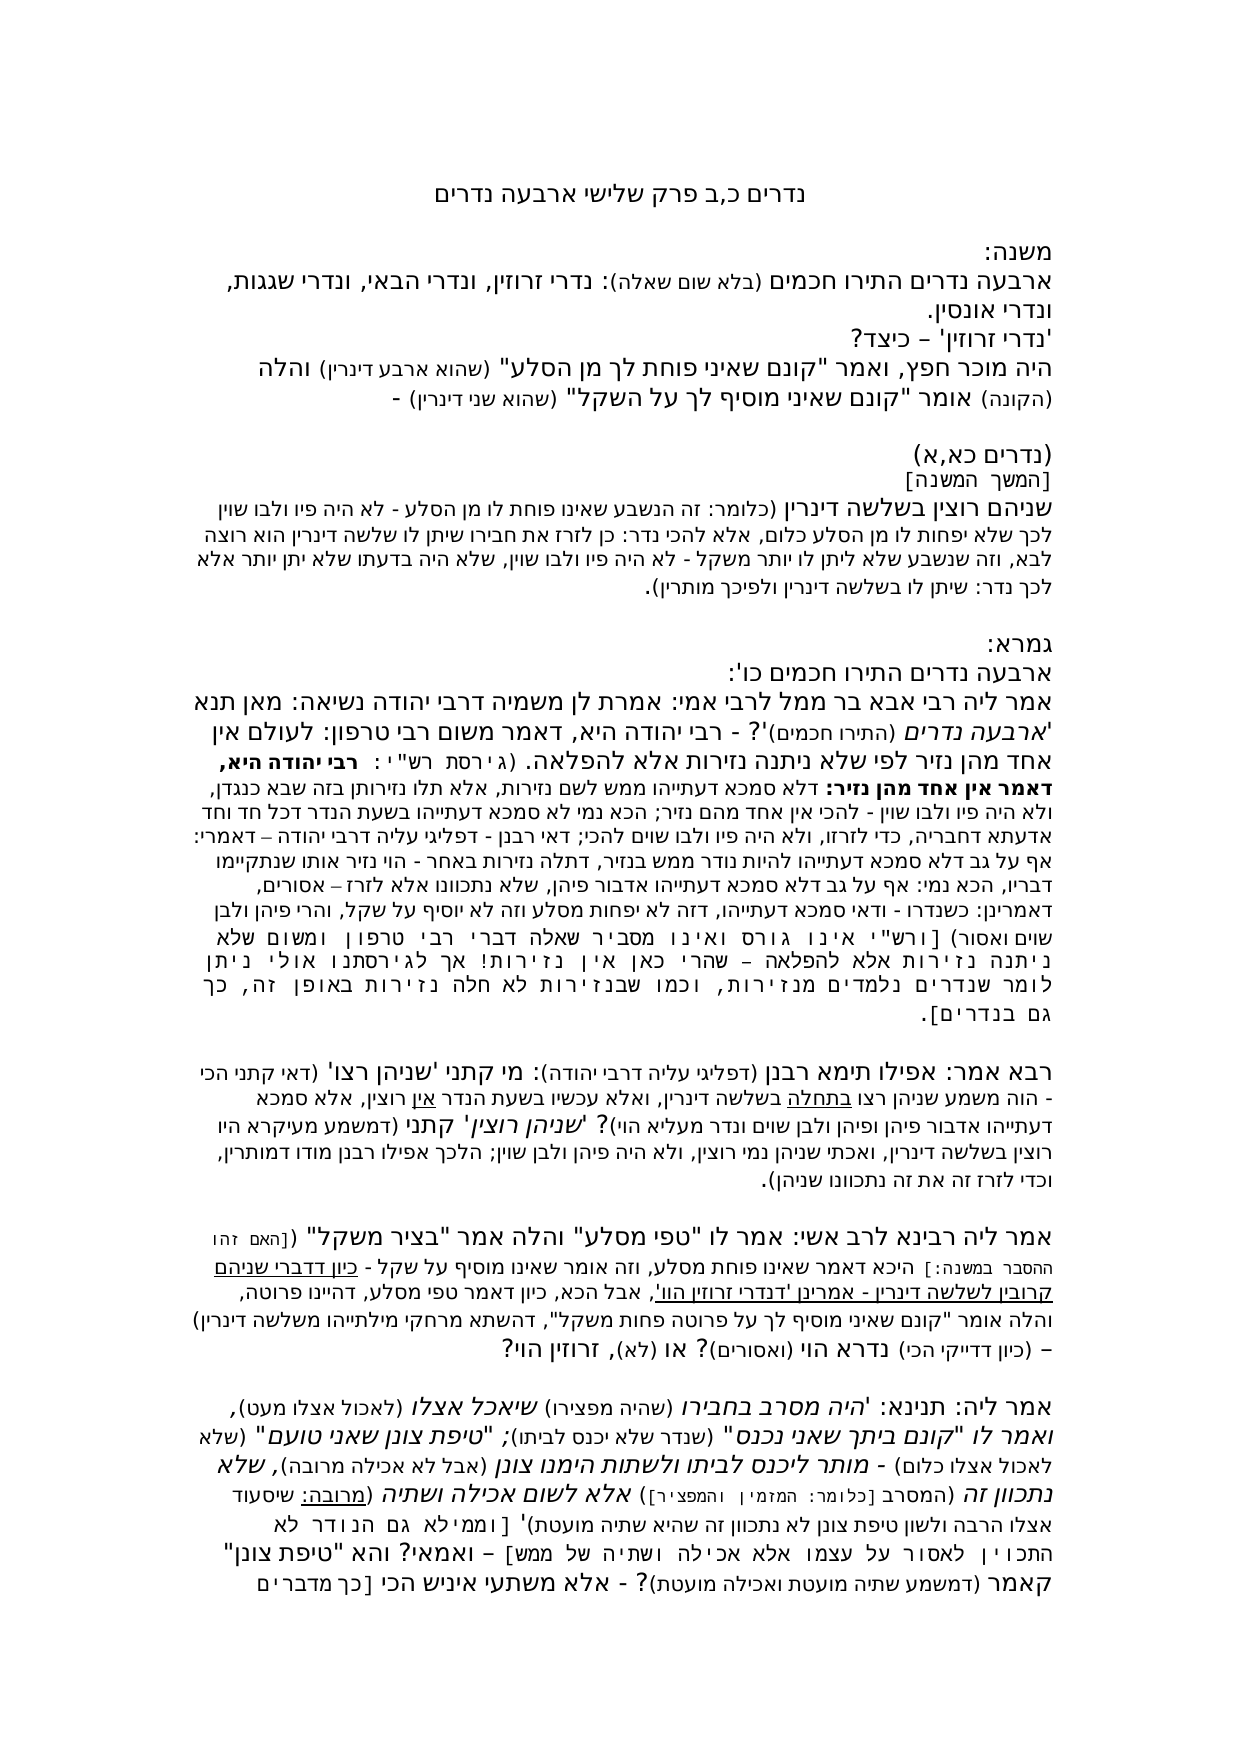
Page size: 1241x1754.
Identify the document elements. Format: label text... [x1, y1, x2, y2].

text גמרא: [187, 629, 1053, 658]
text רבא אמר: אפילו תימא רבנן (דפליגי עליה דרבי יהודה): מי קתני 'שניהן רצו' (דאי קתני הכי - הוה משמע שניהן רצו בתחלה בשלשה דינרין, ואלא עכשיו בשעת הנדר אין רוצין, אלא סמכא דעתייהו אדבור פיהן ופיהן ולבן שוים ונדר מעליא הוי)? 'שניהן רוצין' קתני (דמשמע מעיקרא היו רוצין בשלשה דינרין, ואכתי שניהן נמי רוצין, ולא היה פיהן ולבן שוין; הלכך אפילו רבנן מודו דמותרין, וכדי לזרז זה את זה נתכוונו שניהן). [187, 1057, 1053, 1193]
text [המשך המשנה] [187, 470, 1053, 493]
text אמר ליה רבי אבא בר ממל לרבי אמי: אמרת לן משמיה דרבי יהודה נשיאה: מאן תנא 'ארבעה נדרים (התירו חכמים)'? - רבי יהודה היא, דאמר משום רבי טרפון: לעולם אין אחד מהן נזיר לפי שלא ניתנה נזירות אלא להפלאה. (גירסת רש"י: רבי יהודה היא, דאמר אין אחד מהן נזיר: דלא סמכא דעתייהו ממש לשם נזירות, אלא תלו נזירותן בזה שבא כנגדן, ולא היה פיו ולבו שוין - להכי אין אחד מהם נזיר; הכא נמי לא סמכא דעתייהו בשעת הנדר דכל חד וחד אדעתא דחבריה, כדי לזרזו, ולא היה פיו ולבו שוים להכי; דאי רבנן - דפליגי עליה דרבי יהודה – דאמרי: אף על גב דלא סמכא דעתייהו להיות נודר ממש בנזיר, דתלה נזירות באחר - הוי נזיר אותו שנתקיימו דבריו, הכא נמי: אף על גב דלא סמכא דעתייהו אדבור פיהן, שלא נתכוונו אלא לזרז – אסורים, דאמרינן: כשנדרו - ודאי סמכא דעתייהו, דזה לא יפחות מסלע וזה לא יוסיף על שקל, והרי פיהן ולבן שוים ואסור) [ורש"י אינו גורס ואינו מסביר שאלה דברי רבי טרפון ומשום שלא ניתנה נזירות אלא להפלאה – שהרי כאן אין נזירות! אך לגירסתנו אולי ניתן לומר שנדרים נלמדים מנזירות, וכמו שבנזירות לא חלה נזירות באופן זה, כך גם בנדרים]. [187, 688, 1053, 1028]
text היה מוכר חפץ, ואמר "קונם שאיני פוחת לך מן הסלע" (שהוא ארבע דינרין) והלה (הקונה) אומר "קונם שאיני מוסיף לך על השקל" (שהוא שני דינרין) - [187, 353, 1053, 412]
text 'נדרי זרוזין' – כיצד? [187, 324, 1053, 353]
text (נדרים כא,א) [187, 441, 1053, 470]
text ארבעה נדרים התירו חכמים כו': [187, 658, 1053, 688]
text נדרים כ,ב פרק שלישי ארבעה נדרים [187, 179, 1053, 208]
text משנה: [187, 237, 1053, 266]
text אמר ליה: תנינא: 'היה מסרב בחבירו (שהיה מפצירו) שיאכל אצלו (לאכול אצלו מעט), ואמר לו "קונם ביתך שאני נכנס" (שנדר שלא יכנס לביתו); "טיפת צונן שאני טועם" (שלא לאכול אצלו כלום) - מותר ליכנס לביתו ולשתות הימנו צונן (אבל לא אכילה מרובה), שלא נתכוון זה (המסרב [כלומר: המזמין והמפציר]) אלא לשום אכילה ושתיה (מרובה: שיסעוד אצלו הרבה ולשון טיפת צונן לא נתכוון זה שהיא שתיה מועטת)' [וממילא גם הנודר לא התכוין לאסור על עצמו אלא אכילה ושתיה של ממש] – ואמאי? והא "טיפת צונן" קאמר (דמשמע שתיה מועטת ואכילה מועטת)? - אלא משתעי איניש הכי [כך מדברים [187, 1392, 1053, 1597]
text שניהם רוצין בשלשה דינרין (כלומר: זה הנשבע שאינו פוחת לו מן הסלע - לא היה פיו ולבו שוין לכך שלא יפחות לו מן הסלע כלום, אלא להכי נדר: כן לזרז את חבירו שיתן לו שלשה דינרין הוא רוצה לבא, וזה שנשבע שלא ליתן לו יותר משקל - לא היה פיו ולבו שוין, שלא היה בדעתו שלא יתן יותר אלא לכך נדר: שיתן לו בשלשה דינרין ולפיכך מותרין). [187, 493, 1053, 601]
text ארבעה נדרים התירו חכמים (בלא שום שאלה): נדרי זרוזין, ונדרי הבאי, ונדרי שגגות, ונדרי אונסין. [187, 266, 1053, 324]
text אמר ליה רבינא לרב אשי: אמר לו "טפי מסלע" והלה אמר "בציר משקל" ([האם זהו ההסבר במשנה:] היכא דאמר שאינו פוחת מסלע, וזה אומר שאינו מוסיף על שקל - כיון דדברי שניהם קרובין לשלשה דינרין - אמרינן 'דנדרי זרוזין הוו', אבל הכא, כיון דאמר טפי מסלע, דהיינו פרוטה, והלה אומר "קונם שאיני מוסיף לך על פרוטה פחות משקל", דהשתא מרחקי מילתייהו משלשה דינרין) – (כיון דדייקי הכי) נדרא הוי (ואסורים)? או (לא), זרוזין הוי? [187, 1222, 1053, 1363]
